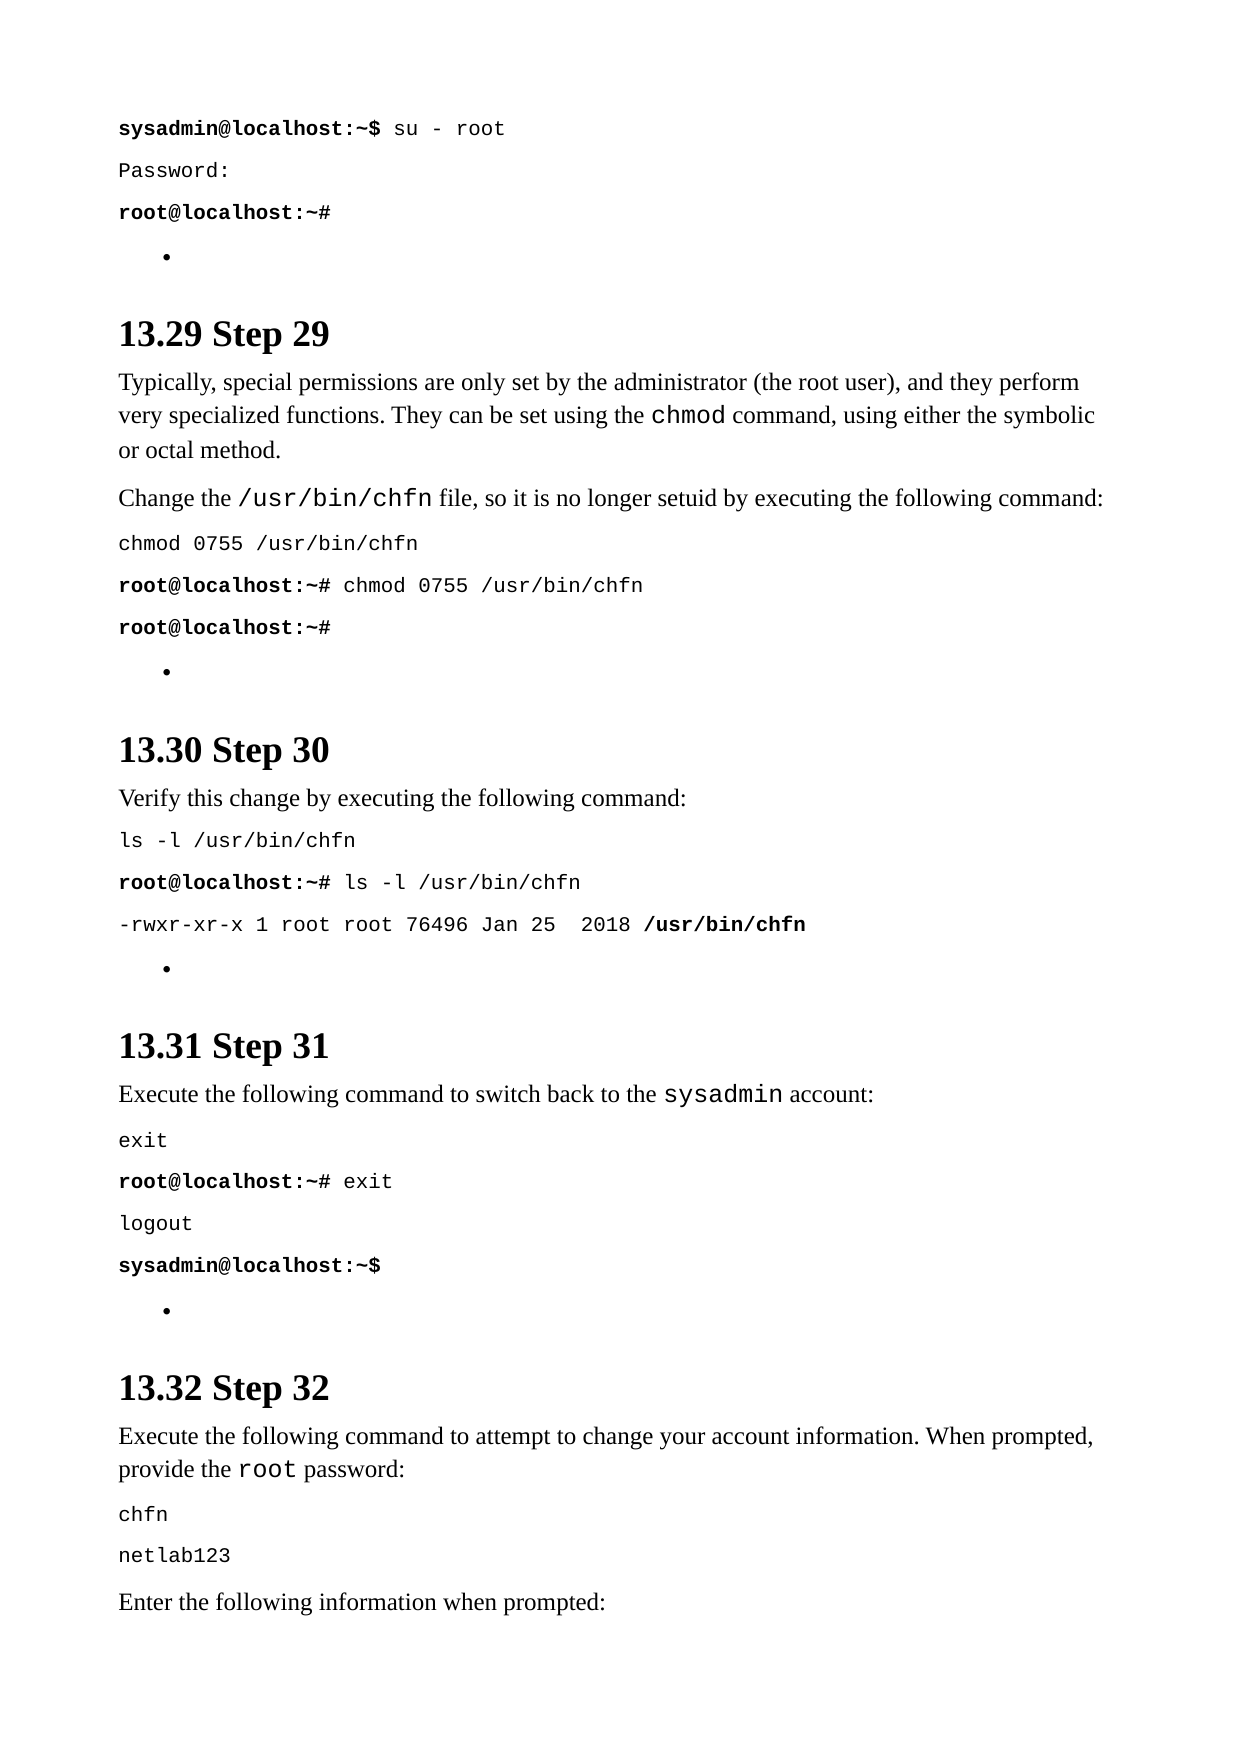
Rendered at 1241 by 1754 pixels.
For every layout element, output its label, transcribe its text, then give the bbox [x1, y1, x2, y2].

subtitle 13.31 Step 31 [118, 1024, 1122, 1067]
text -rwxr-xr-x 1 root root 76496 Jan 25 2018 /usr/bin/chfn [118, 914, 1122, 937]
text Verify this change by executing the following command: [118, 783, 1122, 811]
subtitle 13.29 Step 29 [118, 312, 1122, 355]
subtitle 13.30 Step 30 [118, 727, 1122, 770]
text root@localhost:~# ls -l /usr/bin/chfn [118, 872, 1122, 896]
text ls -l /usr/bin/chfn [118, 830, 1122, 854]
text chfn [118, 1504, 1122, 1527]
text sysadmin@localhost:~$ [118, 1255, 1122, 1278]
text Enter the following information when prompted: [118, 1587, 1122, 1616]
text root@localhost:~# chmod 0755 /usr/bin/chfn [118, 575, 1122, 599]
text logout [118, 1213, 1122, 1237]
text Password: [118, 160, 1122, 183]
text root@localhost:~# [118, 202, 1122, 225]
text netlab123 [118, 1546, 1122, 1569]
text Execute the following command to attempt to change your account information. When prompted, provide the root password: [118, 1421, 1122, 1484]
text exit [118, 1129, 1122, 1153]
text sysadmin@localhost:~$ su - root [118, 118, 1122, 142]
text Execute the following command to switch back to the sysadmin account: [118, 1079, 1122, 1110]
subtitle 13.32 Step 32 [118, 1365, 1122, 1408]
text Typically, special permissions are only set by the administrator (the root user), and they perform very specialized functions. They can be set using the chmod command, using either the symbolic or octal method. [118, 367, 1122, 464]
text chmod 0755 /usr/bin/chfn [118, 533, 1122, 557]
text root@localhost:~# [118, 617, 1122, 640]
text Change the /usr/bin/chfn file, so it is no longer setuid by executing the following command: [118, 483, 1122, 514]
text root@localhost:~# exit [118, 1171, 1122, 1195]
